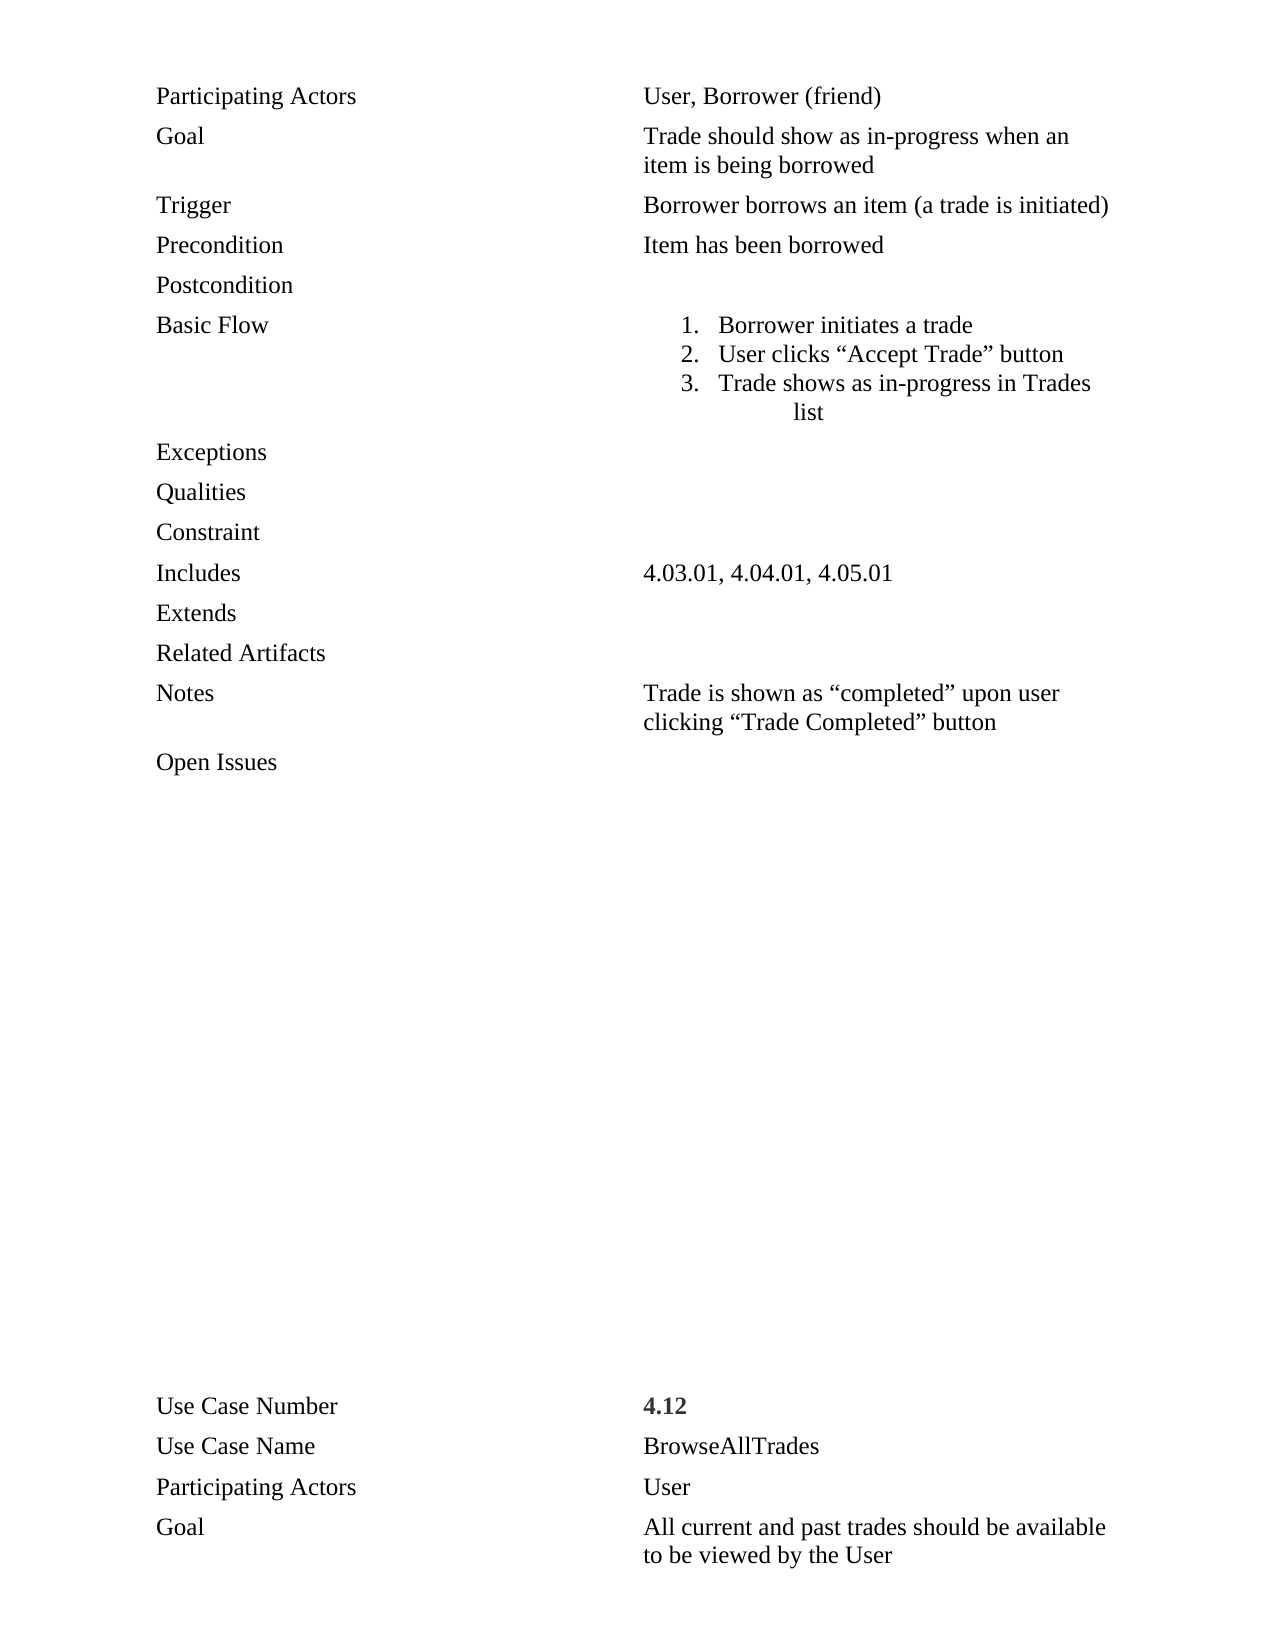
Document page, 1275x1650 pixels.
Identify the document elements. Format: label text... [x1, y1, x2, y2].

table_cell [638, 592, 1125, 632]
table_cell [638, 471, 1125, 512]
table_cell Participating Actors [150, 1466, 637, 1506]
table_cell Exceptions [150, 431, 637, 471]
table_cell All current and past trades should be available to be viewed by the User [638, 1506, 1125, 1575]
table_header 4.12 [638, 1385, 1125, 1426]
table_cell Trigger [150, 184, 637, 224]
table_cell Borrower borrows an item (a trade is initiated) [638, 184, 1125, 224]
table_cell [638, 741, 1125, 782]
table_cell User, Borrower (friend) [638, 75, 1125, 115]
table_cell Use Case Name [150, 1426, 637, 1466]
table_cell Extends [150, 592, 637, 632]
table_cell [638, 431, 1125, 471]
table_cell Notes [150, 673, 637, 741]
table_cell Item has been borrowed [638, 224, 1125, 264]
table_cell Open Issues [150, 741, 637, 782]
table_cell [638, 512, 1125, 552]
table_cell Related Artifacts [150, 632, 637, 672]
table_cell Goal [150, 115, 637, 184]
table_cell 4.03.01, 4.04.01, 4.05.01 [638, 552, 1125, 592]
table_cell Goal [150, 1506, 637, 1575]
table_cell Postcondition [150, 265, 637, 305]
table_cell Borrower initiates a trade User clicks “Accept Trade” button Trade shows as in-progress in Trades list [638, 305, 1125, 431]
table_cell BrowseAllTrades [638, 1426, 1125, 1466]
table_cell [638, 265, 1125, 305]
table_header Use Case Number [150, 1385, 637, 1426]
table_cell Trade is shown as “completed” upon user clicking “Trade Completed” button [638, 673, 1125, 741]
table_cell Constraint [150, 512, 637, 552]
table_cell Trade should show as in-progress when an item is being borrowed [638, 115, 1125, 184]
table_cell [638, 632, 1125, 672]
table_cell Includes [150, 552, 637, 592]
table_cell User [638, 1466, 1125, 1506]
table_cell Participating Actors [150, 75, 637, 115]
table_cell Precondition [150, 224, 637, 264]
table_cell Basic Flow [150, 305, 637, 431]
table_cell Qualities [150, 471, 637, 512]
